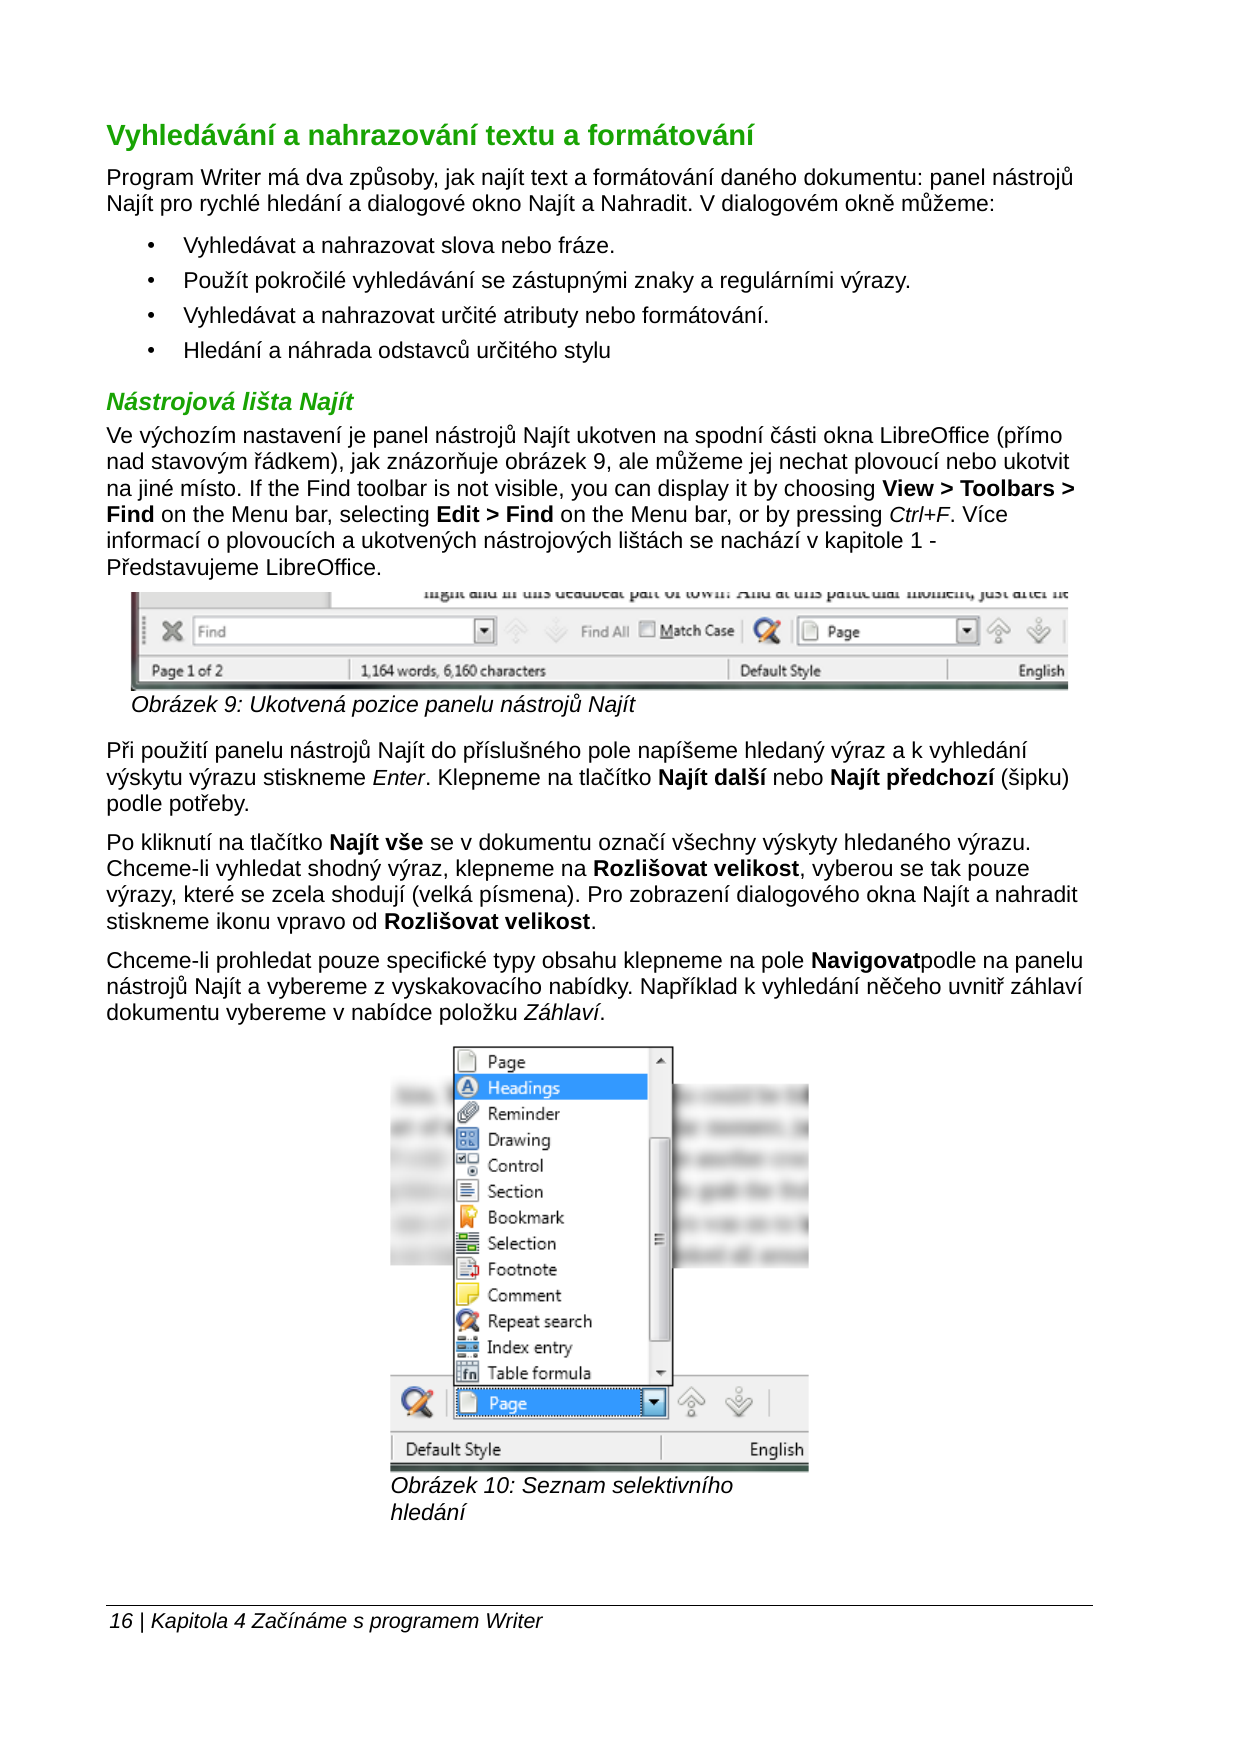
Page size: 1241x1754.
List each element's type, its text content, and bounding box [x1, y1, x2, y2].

list Použít pokročilé vyhledávání se zástupnými znaky a regulárními výrazy. [144, 264, 1093, 293]
text Program Writer má dva způsoby, jak najít text a formátování daného dokumentu: panel nástrojů Najít pro rychlé hledání a dialogové okno Najít a Nahradit. V dialogovém okně můžeme: [106, 163, 1093, 216]
list Vyhledávat a nahrazovat určité atributy nebo formátování. [144, 299, 1093, 328]
list Vyhledávat a nahrazovat slova nebo fráze. [144, 229, 1093, 258]
text Obrázek 9: Ukotvená pozice panelu nástrojů Najít [131, 691, 1068, 717]
text Ve výchozím nastavení je panel nástrojů Najít ukotven na spodní části okna LibreOffice (přímo nad stavovým řádkem), jak znázorňuje obrázek 9, ale můžeme jej nechat plovoucí nebo ukotvit na jiné místo. If the Find toolbar is not visible, you can display it by choosing View > Toolbars > Find on the Menu bar, selecting Edit > Find on the Menu bar, or by pressing Ctrl+F. Více informací o plovoucích a ukotvených nástrojových lištách se nachází v kapitole 1 - Představujeme LibreOffice. [106, 422, 1093, 580]
subtitle Nástrojová lišta Najít [106, 387, 1093, 416]
picture [390, 1038, 809, 1473]
text Obrázek 10: Seznam selektivního hledání [390, 1473, 809, 1525]
subtitle Vyhledávání a nahrazování textu a formátování [106, 118, 1093, 152]
list Hledání a náhrada odstavců určitého stylu [144, 334, 1093, 366]
picture [130, 592, 1069, 691]
text Při použití panelu nástrojů Najít do příslušného pole napíšeme hledaný výraz a k vyhledání výskytu výrazu stiskneme Enter. Klepneme na tlačítko Najít další nebo Najít předchozí (šipku) podle potřeby. [106, 737, 1093, 816]
text Po kliknutí na tlačítko Najít vše se v dokumentu označí všechny výskyty hledaného výrazu. Chceme-li vyhledat shodný výraz, klepneme na Rozlišovat velikost, vyberou se tak pouze výrazy, které se zcela shodují (velká písmena). Pro zobrazení dialogového okna Najít a nahradit stiskneme ikonu vpravo od Rozlišovat velikost. [106, 829, 1093, 934]
text Chceme-li prohledat pouze specifické typy obsahu klepneme na pole Navigovatpodle na panelu nástrojů Najít a vybereme z vyskakovacího nabídky. Například k vyhledání něčeho uvnitř záhlaví dokumentu vybereme v nabídce položku Záhlaví. [106, 947, 1093, 1026]
